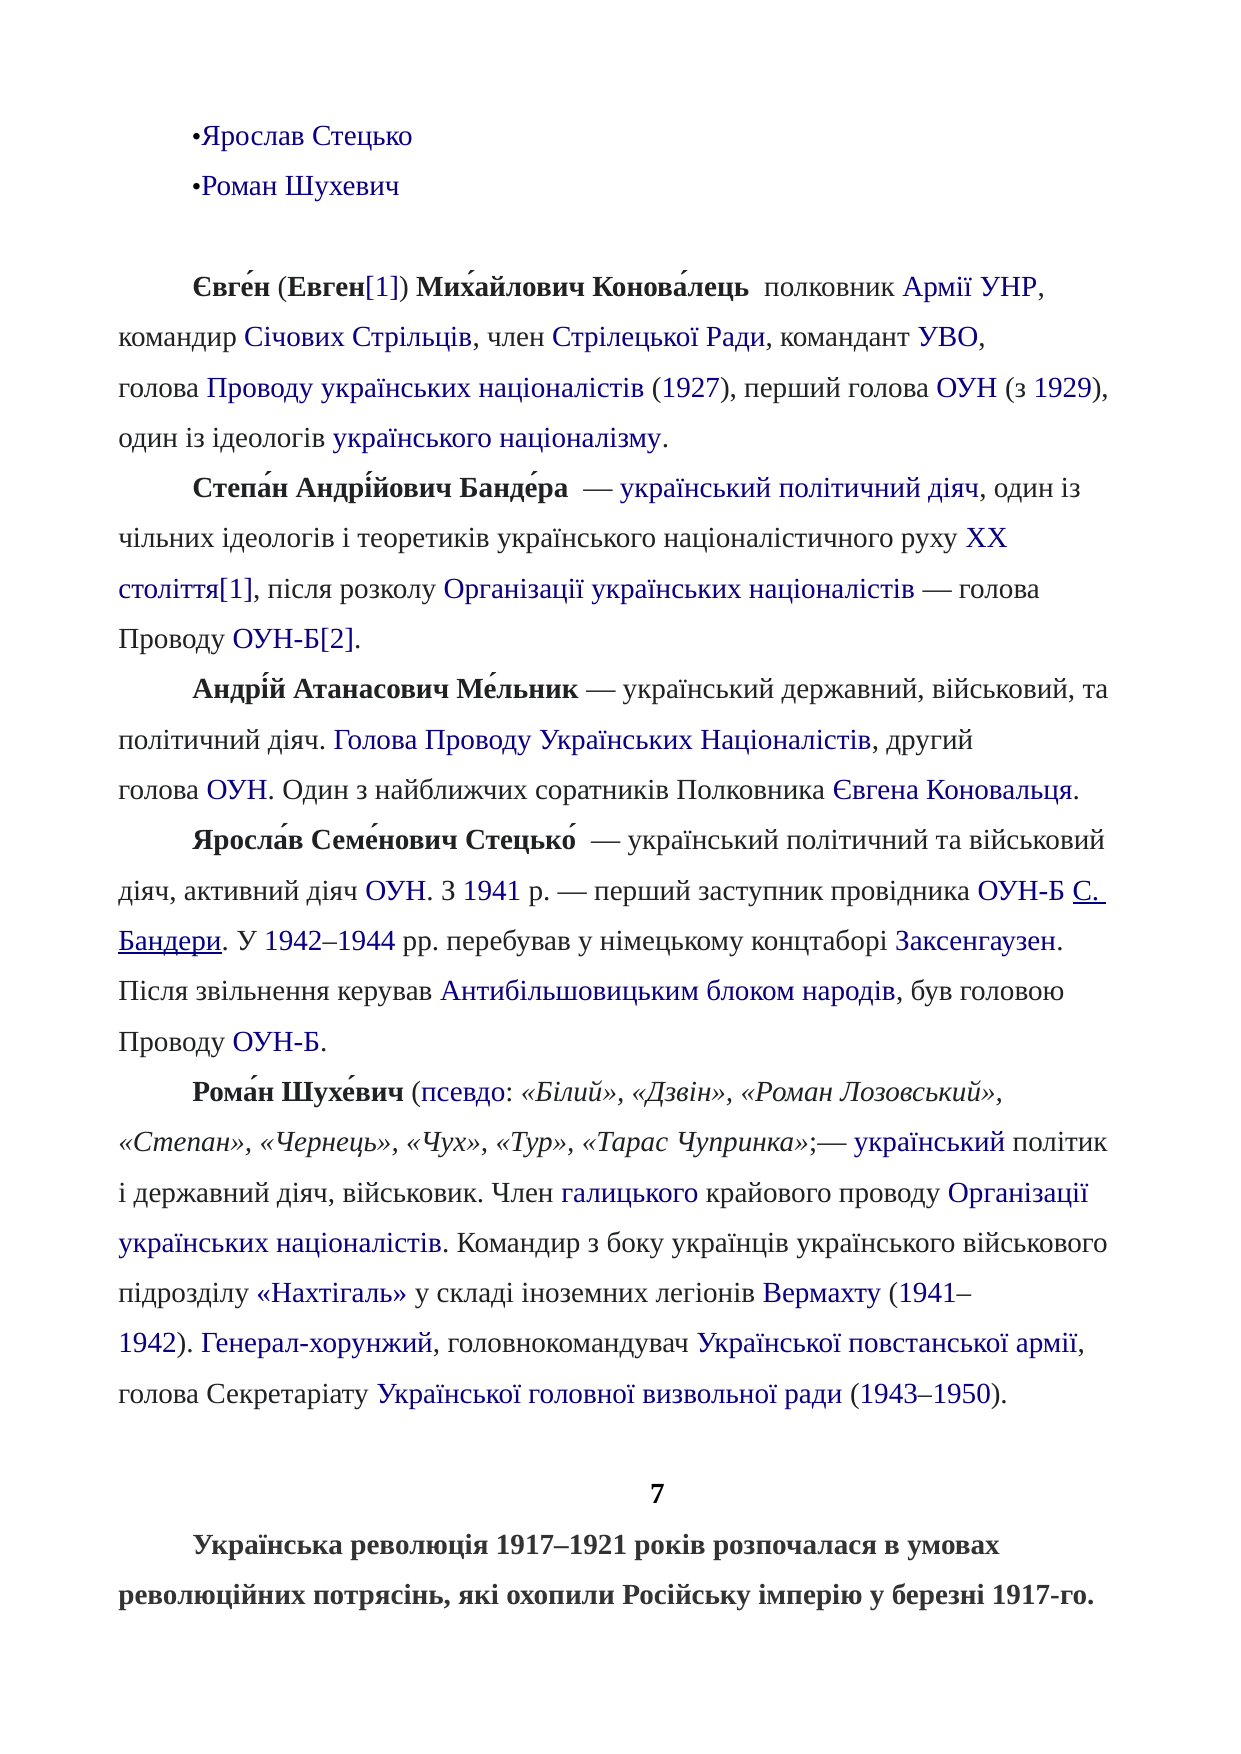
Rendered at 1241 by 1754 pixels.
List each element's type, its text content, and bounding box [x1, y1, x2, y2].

text Рома́н Шухе́вич (псевдо: «Білий», «Дзвін», «Роман Лозовський», «Степан», «Чернець», «Чух», «Тур», «Тарас Чупринка»;— український політик і державний діяч, військовик. Член галицького крайового проводу Організації українських націоналістів. Командир з боку українців українського військового підрозділу «Нахтігаль» у складі іноземних легіонів Вермахту (1941–1942). Генерал-хорунжий, головнокомандувач Української повстанської армії, голова Секретаріату Української головної визвольної ради (1943–1950). [118, 1074, 1122, 1409]
list Роман Шухевич [118, 168, 1122, 202]
list Ярослав Стецько [118, 118, 1122, 152]
text Євге́н (Евген[1]) Мих́айлович Конова́лець полковник Армії УНР, командир Січових Стрільців, член Стрілецької Ради, командант УВО, голова Проводу українських націоналістів (1927), перший голова ОУН (з 1929), один із ідеологів українського націоналізму. [118, 269, 1122, 453]
text Яросла́в Семе́нович Стецько́ — український політичний та військовий діяч, активний діяч ОУН. З 1941 р. — перший заступник провідника ОУН-Б С. Бандери. У 1942–1944 рр. перебував у німецькому концтаборі Заксенгаузен. Після звільнення керував Антибільшовицьким блоком народів, був головою Проводу ОУН-Б. [118, 822, 1122, 1057]
text Українська революція 1917–1921 років розпочалася в умовах революційних потрясінь, які охопили Російську імперію у березні 1917-го. [118, 1527, 1122, 1611]
text Андрі́й Атанасович Ме́льник — український державний, військовий, та політичний діяч. Голова Проводу Українських Націоналістів, другий голова ОУН. Один з найближчих соратників Полковника Євгена Коновальця. [118, 672, 1122, 806]
text Степа́н Андрі́йович Банде́ра — український політичний діяч, один із чільних ідеологів і теоретиків українського націоналістичного руху XX століття[1], після розколу Організації українських націоналістів — голова Проводу ОУН-Б[2]. [118, 470, 1122, 655]
title 7 [118, 1477, 1122, 1510]
